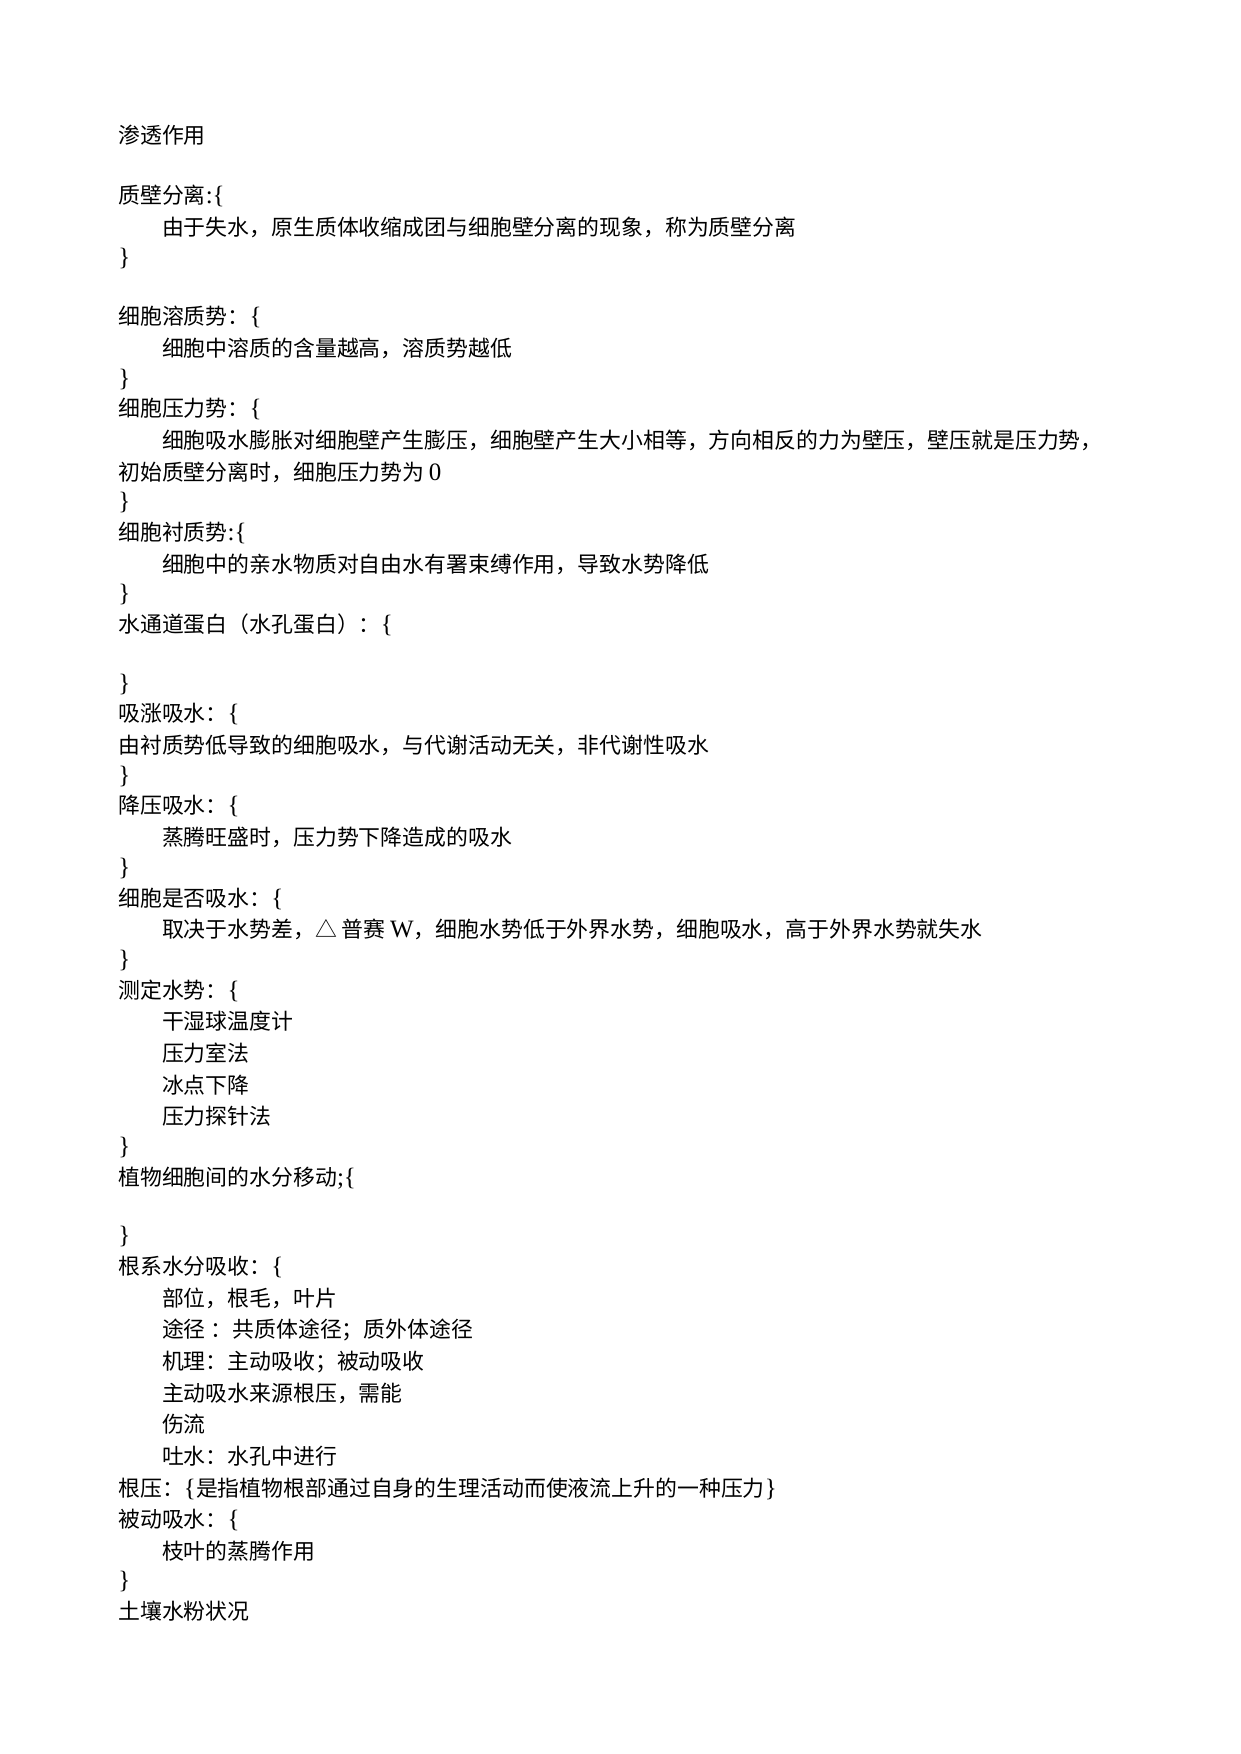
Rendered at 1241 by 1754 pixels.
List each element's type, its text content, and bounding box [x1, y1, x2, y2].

text 细胞是否吸水：{ [118, 881, 1122, 912]
text 部位，根毛，叶片 [118, 1281, 1122, 1312]
text 吸涨吸水：{ [118, 696, 1122, 728]
text 枝叶的蒸腾作用 [118, 1534, 1122, 1566]
text 吐水：水孔中进行 [118, 1439, 1122, 1471]
text } [118, 1566, 1122, 1594]
text } [118, 486, 1122, 515]
text } [118, 1131, 1122, 1160]
text } [118, 363, 1122, 391]
text 冰点下降 [118, 1068, 1122, 1099]
text 细胞压力势：{ [118, 391, 1122, 423]
text } [118, 668, 1122, 696]
text 干湿球温度计 [118, 1004, 1122, 1036]
text 途径 ：共质体途径；质外体途径 [118, 1312, 1122, 1344]
text 细胞中的亲水物质对自由水有署束缚作用，导致水势降低 [118, 547, 1122, 578]
text 被动吸水：{ [118, 1502, 1122, 1534]
text 植物细胞间的水分移动;{ [118, 1160, 1122, 1191]
text 蒸腾旺盛时，压力势下降造成的吸水 [118, 820, 1122, 852]
text 土壤水粉状况 [118, 1594, 1122, 1626]
text 渗透作用 [118, 118, 1122, 150]
text } [118, 760, 1122, 788]
text 质壁分离:{ [118, 178, 1122, 210]
text 细胞溶质势：{ [118, 299, 1122, 331]
text 取决于水势差，△ 普赛W，细胞水势低于外界水势，细胞吸水，高于外界水势就失水 [118, 912, 1122, 944]
text 细胞衬质势:{ [118, 515, 1122, 547]
text 降压吸水：{ [118, 788, 1122, 820]
text 根压：{是指植物根部通过自身的生理活动而使液流上升的一种压力} [118, 1471, 1122, 1502]
text 测定水势：{ [118, 973, 1122, 1004]
text 压力探针法 [118, 1099, 1122, 1131]
text } [118, 242, 1122, 271]
text 水通道蛋白（水孔蛋白）：{ [118, 607, 1122, 639]
text 压力室法 [118, 1036, 1122, 1068]
text } [118, 944, 1122, 973]
text 主动吸水来源根压，需能 [118, 1376, 1122, 1407]
text 细胞吸水膨胀对细胞壁产生膨压，细胞壁产生大小相等，方向相反的力为壁压，壁压就是压力势，初始质壁分离时，细胞压力势为0 [118, 423, 1122, 486]
text } [118, 1220, 1122, 1249]
text 伤流 [118, 1407, 1122, 1439]
text 机理：主动吸收；被动吸收 [118, 1344, 1122, 1376]
text 细胞中溶质的含量越高，溶质势越低 [118, 331, 1122, 363]
text 根系水分吸收：{ [118, 1249, 1122, 1281]
text } [118, 578, 1122, 607]
text 由衬质势低导致的细胞吸水，与代谢活动无关，非代谢性吸水 [118, 728, 1122, 760]
text } [118, 852, 1122, 881]
text 由于失水，原生质体收缩成团与细胞壁分离的现象，称为质壁分离 [118, 210, 1122, 242]
